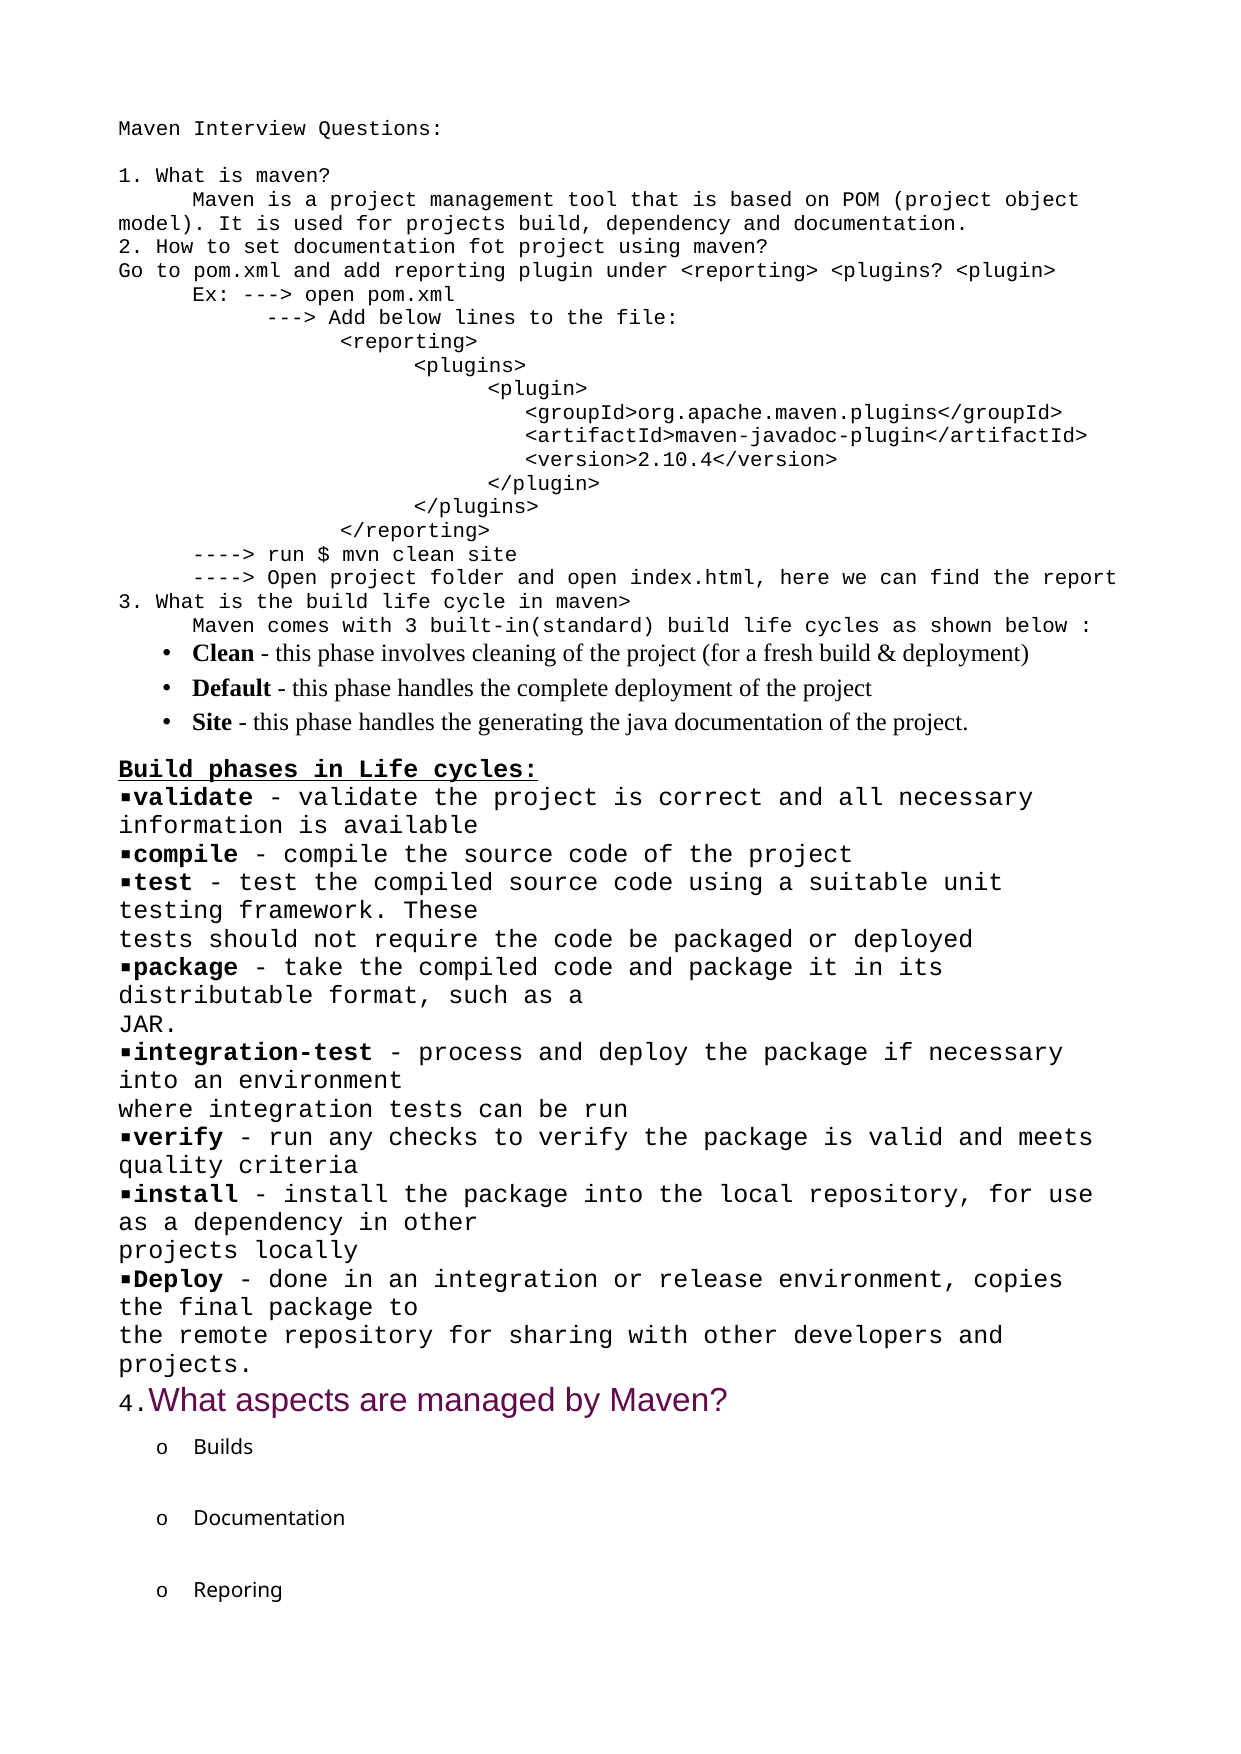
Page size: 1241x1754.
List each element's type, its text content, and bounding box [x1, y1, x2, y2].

text ◾package - take the compiled code and package it in its distributable format, such as a [118, 955, 1122, 1011]
text Maven Interview Questions: [118, 118, 1122, 142]
text ◾validate - validate the project is correct and all necessary information is available [118, 785, 1122, 841]
list Site - this phase handles the generating the java documentation of the project. [162, 707, 1122, 736]
text Ex: ---> open pom.xml [118, 284, 1122, 307]
text Maven comes with 3 built-in(standard) build life cycles as shown below : [118, 615, 1122, 638]
list Clean - this phase involves cleaning of the project (for a fresh build & deployment) [162, 638, 1122, 667]
text ◾compile - compile the source code of the project [118, 841, 1122, 870]
text 1. What is maven? [118, 165, 1122, 189]
text ◾verify - run any checks to verify the package is valid and meets quality criteria [118, 1125, 1122, 1181]
list Documentation [156, 1496, 1122, 1532]
text projects locally [118, 1238, 1122, 1266]
list Default - this phase handles the complete deployment of the project [162, 673, 1122, 702]
text Go to pom.xml and add reporting plugin under <reporting> <plugins? <plugin> [118, 260, 1122, 284]
text </plugins> [118, 496, 1122, 520]
text 4.What aspects are managed by Maven? [118, 1380, 1122, 1418]
text 2. How to set documentation fot project using maven? [118, 236, 1122, 260]
text ----> Open project folder and open index.html, here we can find the report [118, 567, 1122, 591]
text <artifactId>maven-javadoc-plugin</artifactId> [118, 426, 1122, 449]
text <version>2.10.4</version> [118, 449, 1122, 473]
text the remote repository for sharing with other developers and projects. [118, 1323, 1122, 1380]
list Reporing [156, 1567, 1122, 1603]
text JAR. [118, 1011, 1122, 1040]
text ---> Add below lines to the file: [118, 307, 1122, 331]
text </plugin> [118, 473, 1122, 496]
text tests should not require the code be packaged or deployed [118, 926, 1122, 955]
text </reporting> [118, 520, 1122, 544]
text <groupId>org.apache.maven.plugins</groupId> [118, 402, 1122, 426]
text ◾install - install the package into the local repository, for use as a dependency in other [118, 1181, 1122, 1238]
text <plugins> [118, 354, 1122, 378]
text Build phases in Life cycles: [118, 756, 1122, 785]
text ◾integration-test - process and deploy the package if necessary into an environment [118, 1040, 1122, 1096]
text <reporting> [118, 331, 1122, 354]
text 3. What is the build life cycle in maven> [118, 591, 1122, 615]
list Builds [156, 1425, 1122, 1461]
text ◾test - test the compiled source code using a suitable unit testing framework. These [118, 870, 1122, 926]
text where integration tests can be run [118, 1096, 1122, 1125]
text ----> run $ mvn clean site [118, 544, 1122, 567]
text <plugin> [118, 378, 1122, 402]
text Maven is a project management tool that is based on POM (project object model). It is used for projects build, dependency and documentation. [118, 189, 1122, 236]
text ◾Deploy - done in an integration or release environment, copies the final package to [118, 1266, 1122, 1323]
